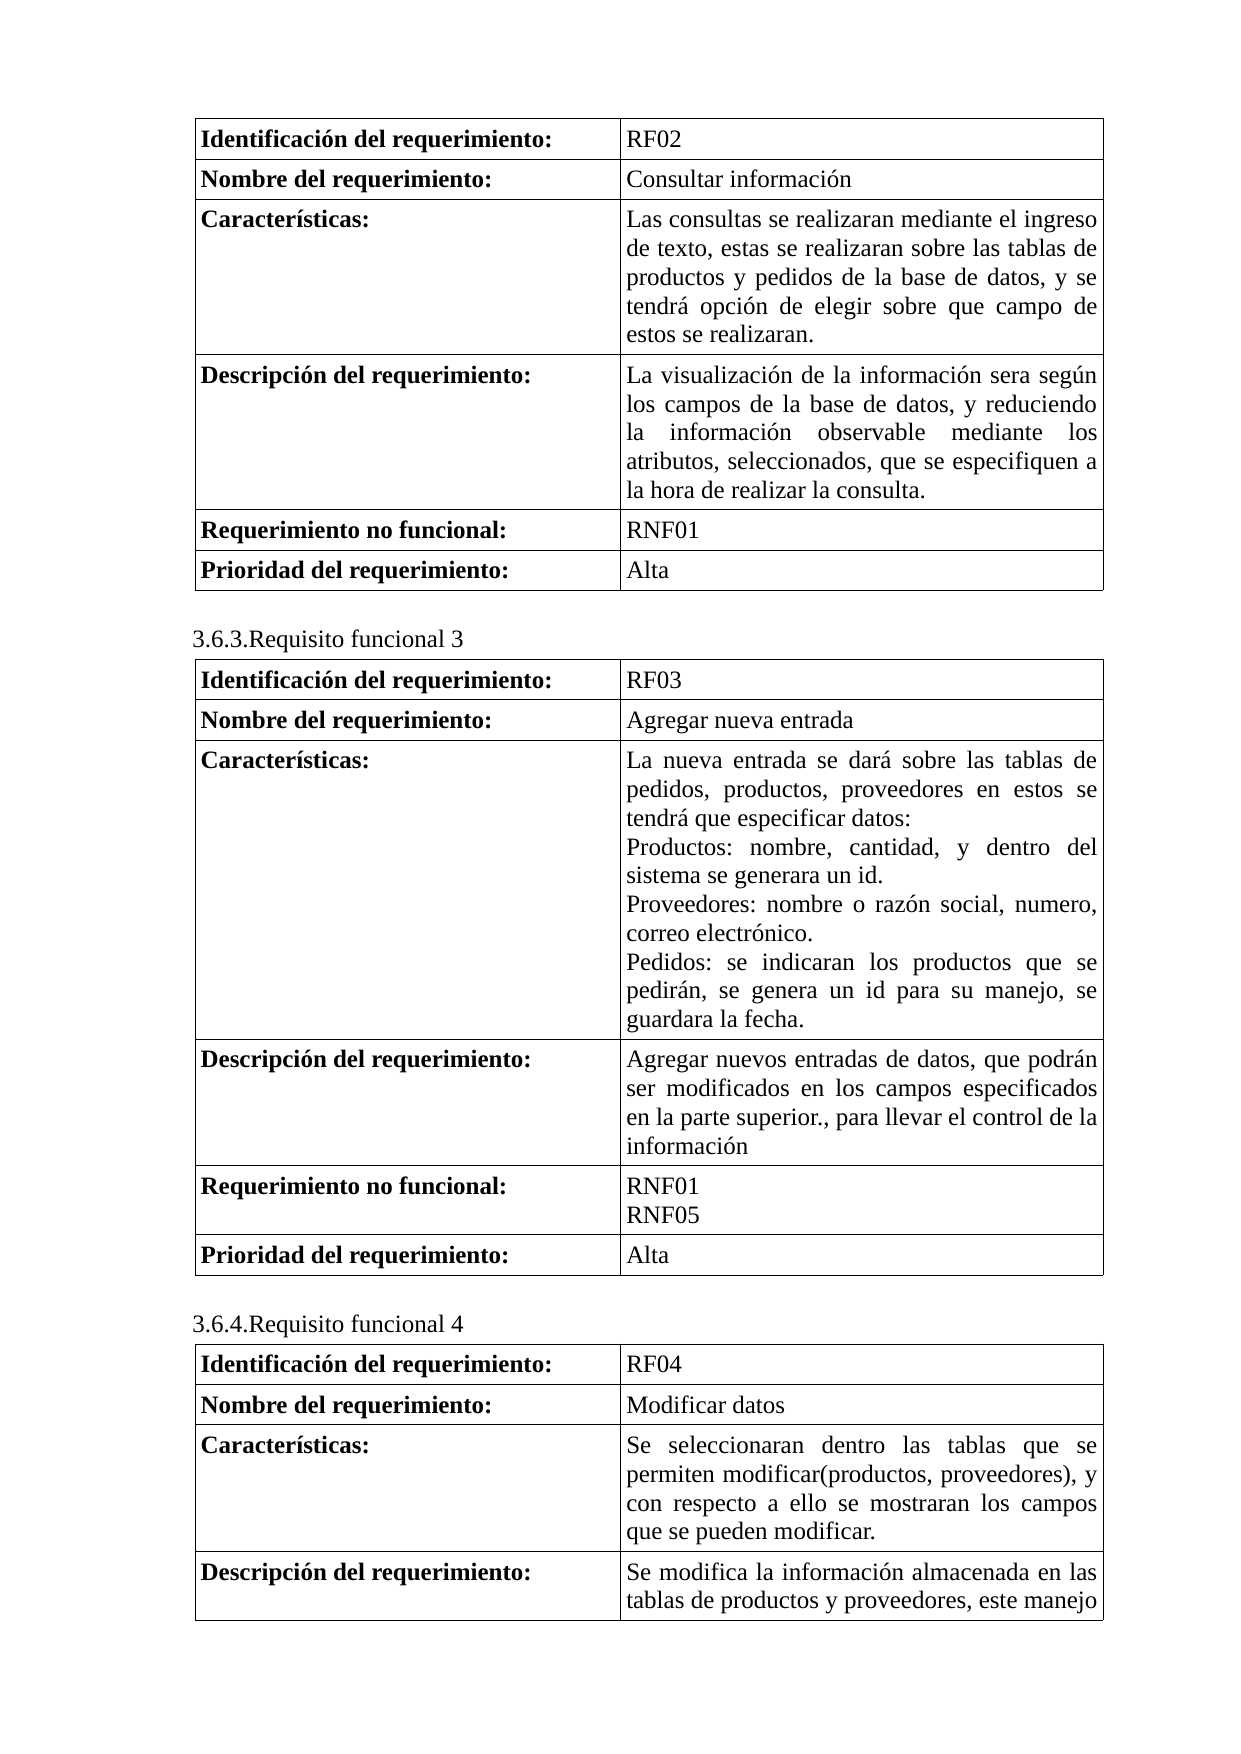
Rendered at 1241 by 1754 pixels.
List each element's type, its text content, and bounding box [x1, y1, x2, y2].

table_cell Alta [621, 551, 1103, 590]
table_cell Descripción del requerimiento: [196, 355, 620, 509]
table_cell Consultar información [621, 160, 1103, 199]
table_cell Se modifica la información almacenada en las tablas de productos y proveedores, este manejo [621, 1552, 1103, 1620]
table_cell Descripción del requerimiento: [196, 1040, 620, 1165]
text 3.6.4.Requisito funcional 4 [118, 1309, 1122, 1338]
table_cell Se seleccionaran dentro las tablas que se permiten modificar(productos, proveedores), y con respecto a ello se mostraran los campos que se pueden modificar. [621, 1425, 1103, 1551]
table_cell Alta [621, 1235, 1103, 1275]
table_cell La nueva entrada se dará sobre las tablas de pedidos, productos, proveedores en estos se tendrá que especificar datos: Productos: nombre, cantidad, y dentro del sistema se generara un id. Proveedores: nombre o razón social, numero, correo electrónico. Pedidos: se indicaran los productos que se pedirán, se genera un id para su manejo, se guardara la fecha. [621, 741, 1103, 1039]
table_cell RNF01 [621, 510, 1103, 550]
table_cell Características: [196, 200, 620, 354]
table_cell Requerimiento no funcional: [196, 1166, 620, 1234]
table_cell Agregar nueva entrada [621, 700, 1103, 740]
table_cell Descripción del requerimiento: [196, 1552, 620, 1620]
table_cell Nombre del requerimiento: [196, 700, 620, 740]
table_cell La visualización de la información sera según los campos de la base de datos, y reduciendo la información observable mediante los atributos, seleccionados, que se especifiquen a la hora de realizar la consulta. [621, 355, 1103, 509]
text 3.6.3.Requisito funcional 3 [118, 624, 1122, 653]
table_header Identificación del requerimiento: [196, 1345, 620, 1384]
table_cell Las consultas se realizaran mediante el ingreso de texto, estas se realizaran sobre las tablas de productos y pedidos de la base de datos, y se tendrá opción de elegir sobre que campo de estos se realizaran. [621, 200, 1103, 354]
table_cell Características: [196, 741, 620, 1039]
table_cell Agregar nuevos entradas de datos, que podrán ser modificados en los campos especificados en la parte superior., para llevar el control de la información [621, 1040, 1103, 1165]
table_cell Requerimiento no funcional: [196, 510, 620, 550]
table_cell Nombre del requerimiento: [196, 1385, 620, 1424]
table_cell RNF01 RNF05 [621, 1166, 1103, 1234]
table_cell Nombre del requerimiento: [196, 160, 620, 199]
table_header RF02 [621, 119, 1103, 158]
table_header Identificación del requerimiento: [196, 119, 620, 158]
table_header Identificación del requerimiento: [196, 660, 620, 699]
table_cell Prioridad del requerimiento: [196, 551, 620, 590]
table_cell Prioridad del requerimiento: [196, 1235, 620, 1275]
table_cell Características: [196, 1425, 620, 1551]
table_header RF03 [621, 660, 1103, 699]
table_header RF04 [621, 1345, 1103, 1384]
table_cell Modificar datos [621, 1385, 1103, 1424]
